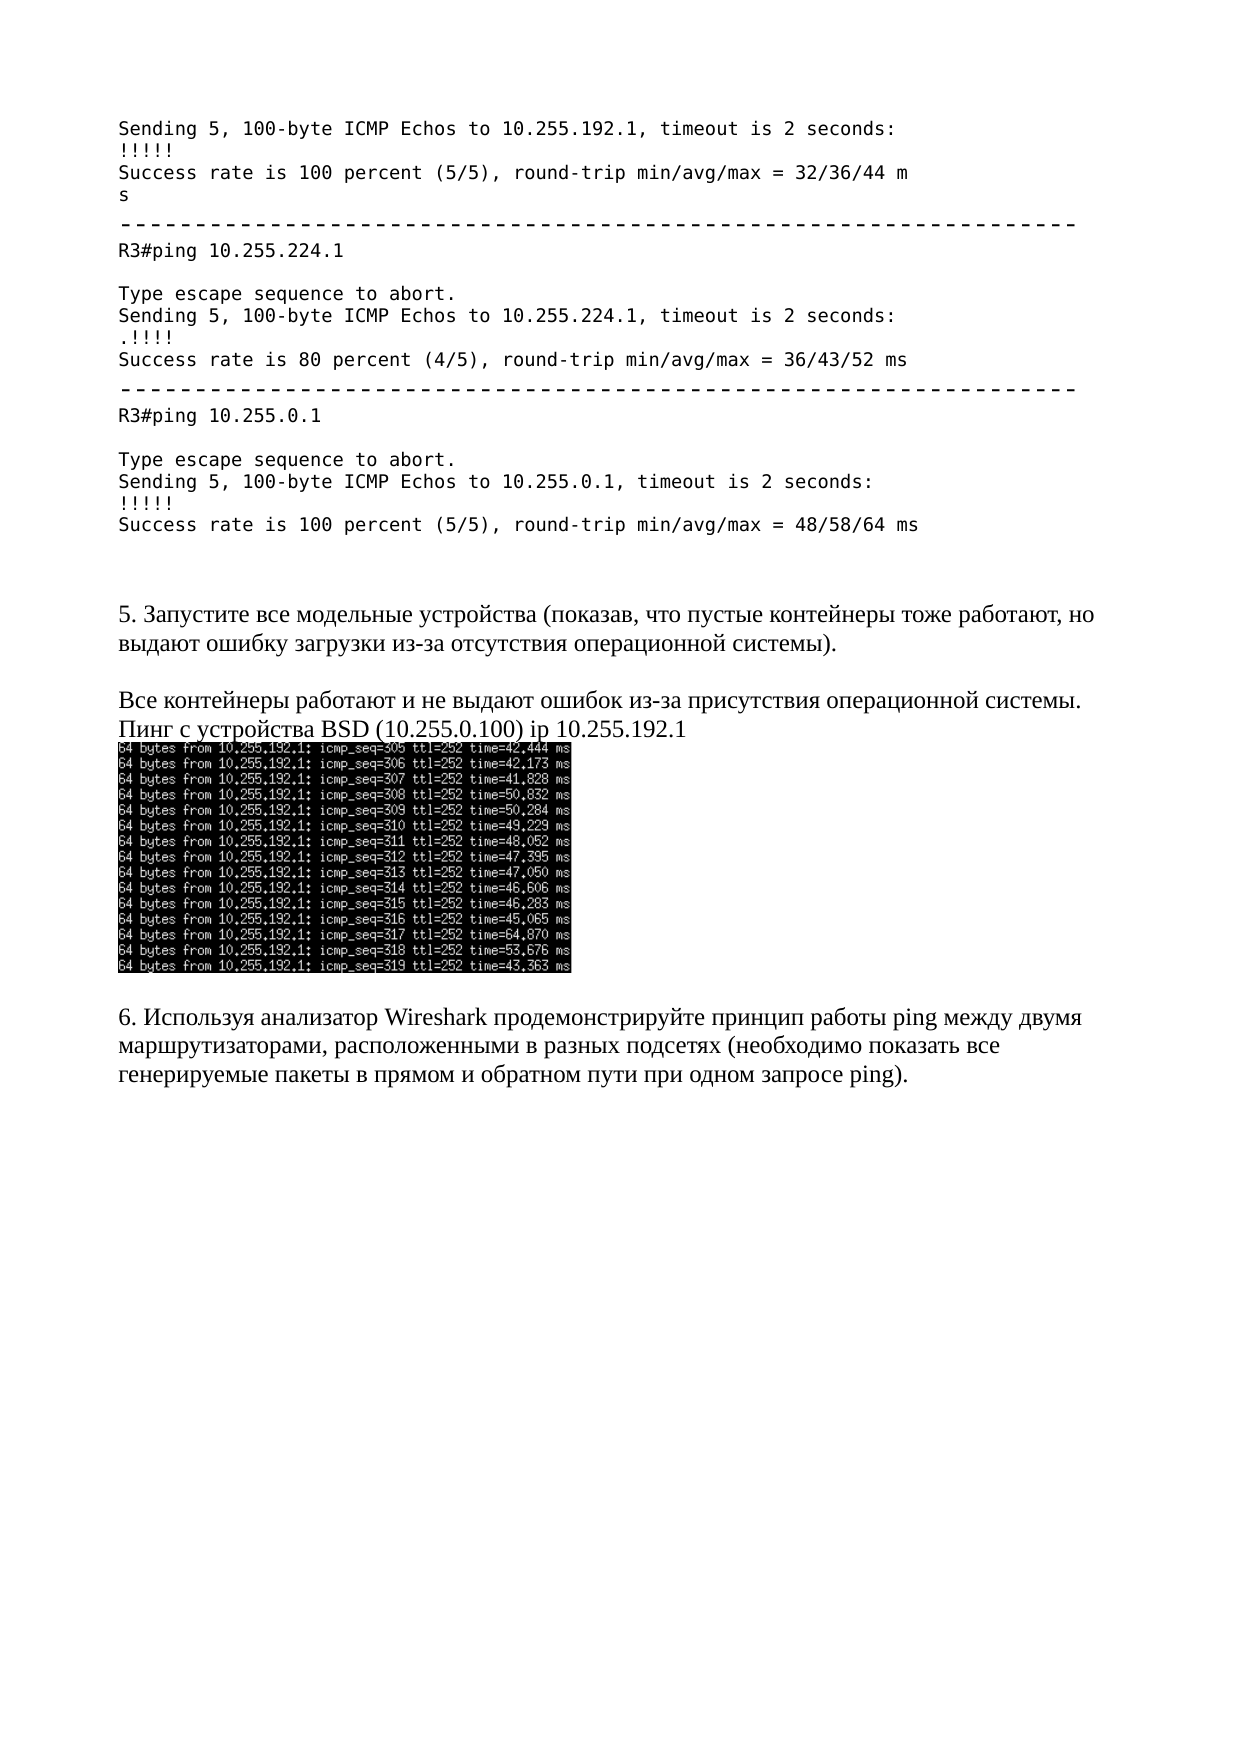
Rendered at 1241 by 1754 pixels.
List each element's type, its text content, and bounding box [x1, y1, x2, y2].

picture [118, 742, 572, 973]
text R3#ping 10.255.0.1 Type escape sequence to abort. Sending 5, 100-byte ICMP Echos to 10.255.0.1, timeout is 2 seconds: !!!!! Success rate is 100 percent (5/5), round-trip min/avg/max = 48/58/64 ms [118, 405, 1122, 570]
text генерируемые пакеты в прямом и обратном пути при одном запросе ping). [118, 1059, 1122, 1088]
text выдают ошибку загрузки из-за отсутствия операционной системы). [118, 628, 1122, 657]
text Пинг с устройства BSD (10.255.0.100) ip 10.255.192.1 [118, 714, 1122, 743]
text Все контейнеры работают и не выдают ошибок из-за присутствия операционной системы. [118, 685, 1122, 714]
text маршрутизаторами, расположенными в разных подсетях (необходимо показать все [118, 1030, 1122, 1059]
text Sending 5, 100-byte ICMP Echos to 10.255.192.1, timeout is 2 seconds: !!!!! Success rate is 100 percent (5/5), round-trip min/avg/max = 32/36/44 m s ---------------------------------------------------------------- R3#ping 10.255.224.1 Type escape sequence to abort. Sending 5, 100-byte ICMP Echos to 10.255.224.1, timeout is 2 seconds: .!!!! Success rate is 80 percent (4/5), round-trip min/avg/max = 36/43/52 ms ---------------------------------------------------------------- [118, 118, 1122, 405]
text 5. Запустите все модельные устройства (показав, что пустые контейнеры тоже работают, но [118, 599, 1122, 628]
text 6. Используя анализатор Wireshark продемонстрируйте принцип работы ping между двумя [118, 1002, 1122, 1030]
